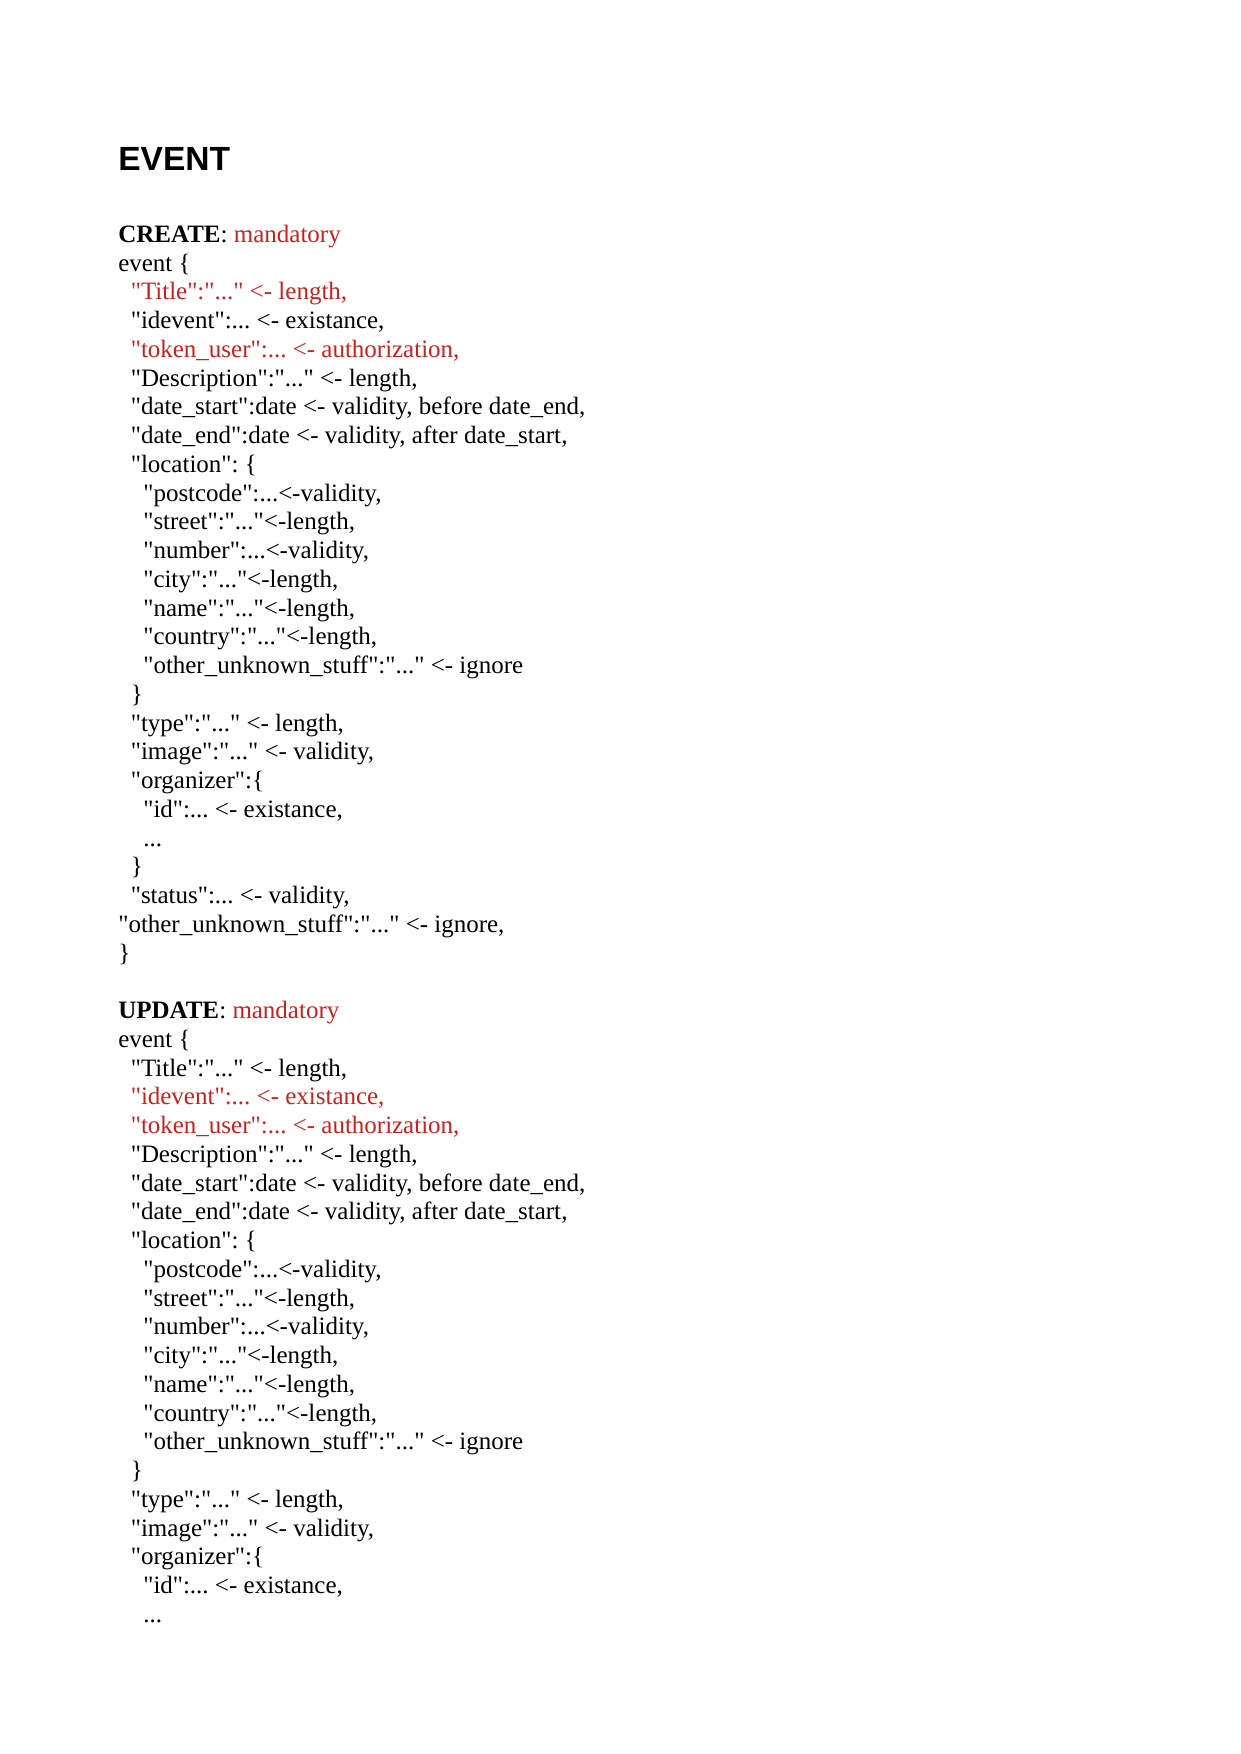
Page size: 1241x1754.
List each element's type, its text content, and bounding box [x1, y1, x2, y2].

subtitle EVENT [118, 139, 1122, 178]
text "name":"..."<-length, [118, 593, 1122, 621]
text event { [118, 248, 1122, 276]
text "other_unknown_stuff":"..." <- ignore, [118, 909, 1122, 938]
text "country":"..."<-length, [118, 1398, 1122, 1426]
text "type":"..." <- length, [118, 708, 1122, 736]
text "street":"..."<-length, [118, 1283, 1122, 1311]
text "token_user":... <- authorization, [118, 334, 1122, 363]
text "Description":"..." <- length, [118, 363, 1122, 391]
text "number":...<-validity, [118, 535, 1122, 564]
text "other_unknown_stuff":"..." <- ignore [118, 1426, 1122, 1455]
text "id":... <- existance, [118, 794, 1122, 823]
text "organizer":{ [118, 1541, 1122, 1570]
text } [118, 851, 1122, 880]
text CREATE: mandatory [118, 219, 1122, 248]
text "date_start":date <- validity, before date_end, [118, 1168, 1122, 1196]
text ... [118, 1599, 1122, 1628]
text ... [118, 823, 1122, 851]
text "location": { [118, 1225, 1122, 1254]
text "city":"..."<-length, [118, 564, 1122, 593]
text } [118, 938, 1122, 966]
text "Description":"..." <- length, [118, 1139, 1122, 1168]
text "date_start":date <- validity, before date_end, [118, 391, 1122, 420]
text event { [118, 1024, 1122, 1053]
text "other_unknown_stuff":"..." <- ignore [118, 650, 1122, 679]
text "number":...<-validity, [118, 1311, 1122, 1340]
text "location": { [118, 449, 1122, 478]
text UPDATE: mandatory [118, 995, 1122, 1024]
text "Title":"..." <- length, [118, 1053, 1122, 1081]
text "postcode":...<-validity, [118, 1254, 1122, 1283]
text "status":... <- validity, [118, 880, 1122, 909]
text "image":"..." <- validity, [118, 1513, 1122, 1541]
text "country":"..."<-length, [118, 621, 1122, 650]
text } [118, 1455, 1122, 1484]
text "date_end":date <- validity, after date_start, [118, 420, 1122, 449]
text "name":"..."<-length, [118, 1369, 1122, 1398]
text "postcode":...<-validity, [118, 478, 1122, 506]
text "city":"..."<-length, [118, 1340, 1122, 1369]
text "date_end":date <- validity, after date_start, [118, 1196, 1122, 1225]
text "type":"..." <- length, [118, 1484, 1122, 1513]
text "Title":"..." <- length, [118, 276, 1122, 305]
text "idevent":... <- existance, [118, 1081, 1122, 1110]
text "image":"..." <- validity, [118, 736, 1122, 765]
text "organizer":{ [118, 765, 1122, 794]
text "token_user":... <- authorization, [118, 1110, 1122, 1139]
text } [118, 679, 1122, 708]
text "street":"..."<-length, [118, 506, 1122, 535]
text "id":... <- existance, [118, 1570, 1122, 1599]
text "idevent":... <- existance, [118, 305, 1122, 334]
